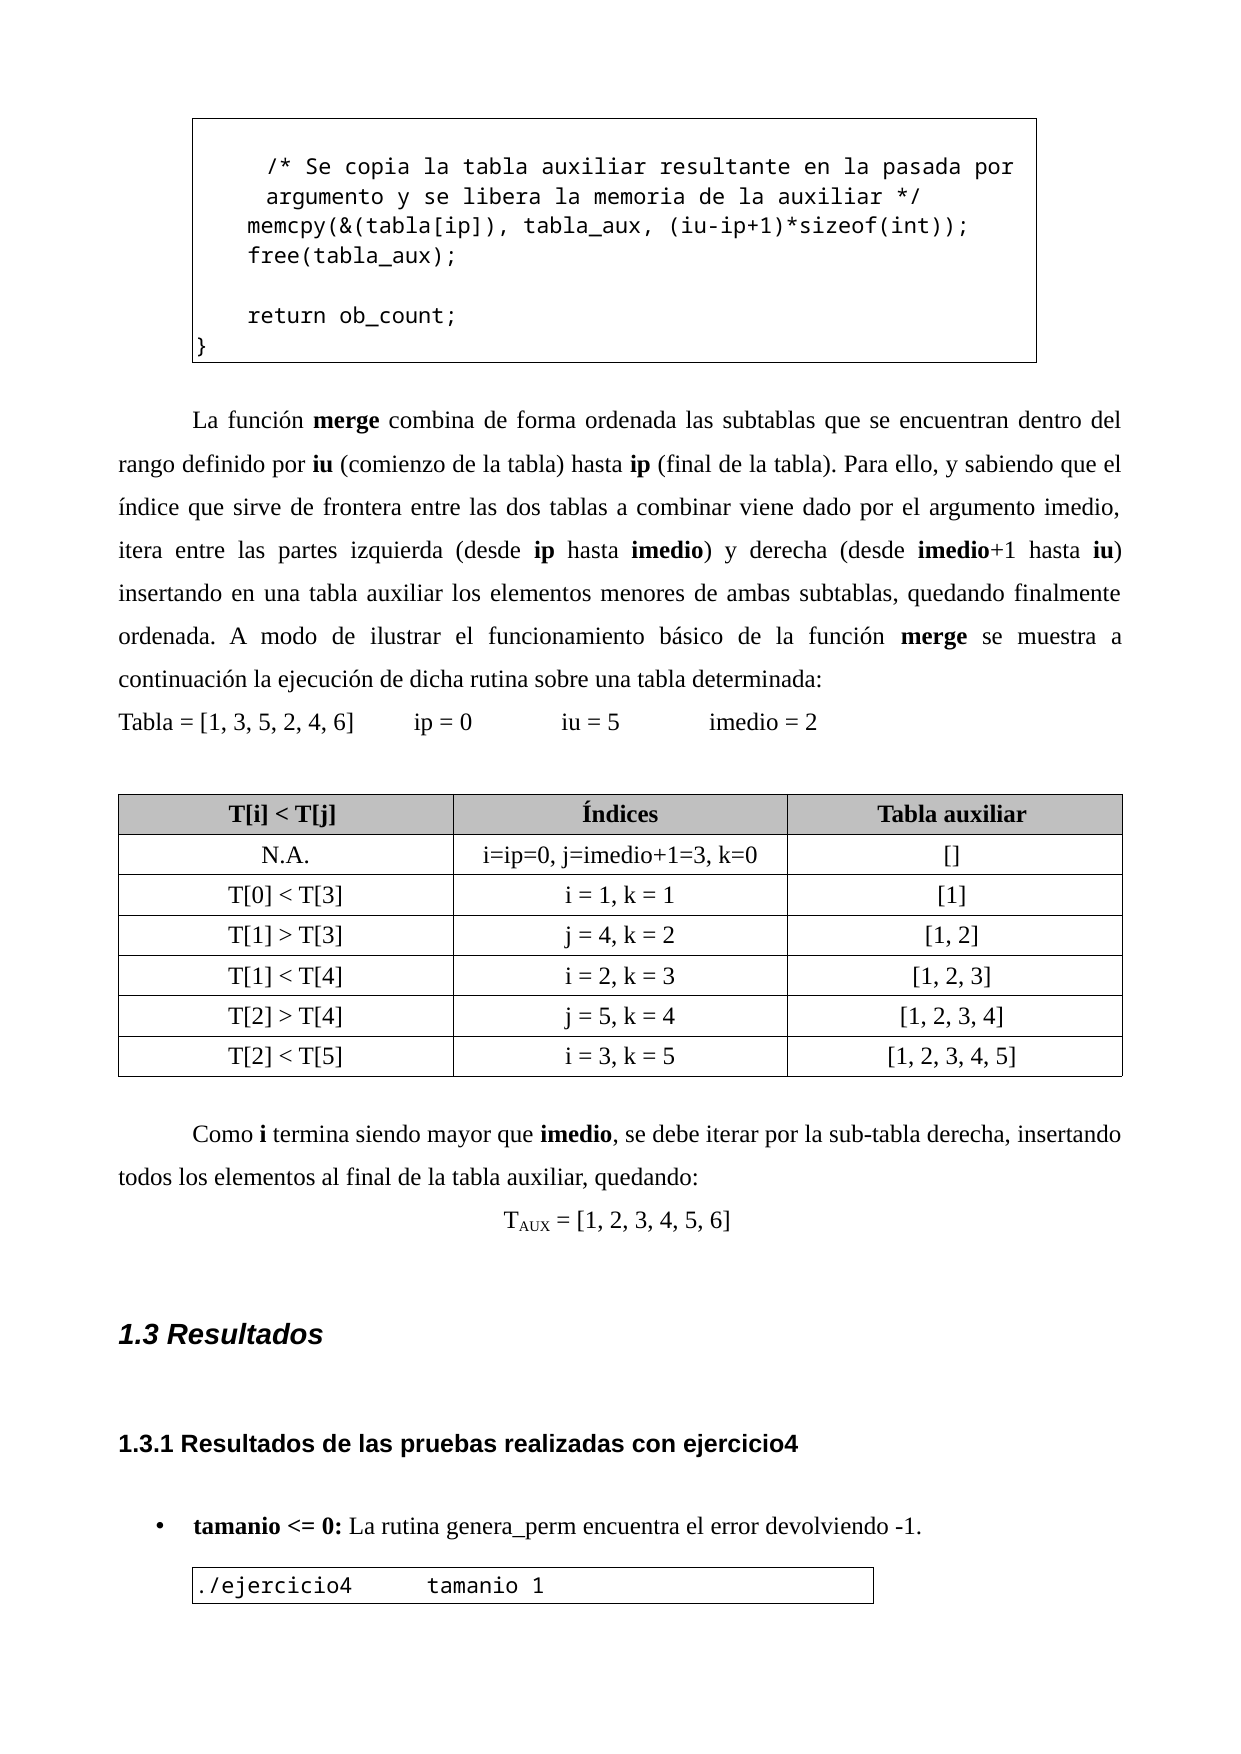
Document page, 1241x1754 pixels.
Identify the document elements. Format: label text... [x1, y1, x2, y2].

table_cell T[2] < T[5] [119, 1037, 453, 1076]
table_cell N.A. [119, 835, 453, 874]
text /* Se copia la tabla auxiliar resultante en la pasada por argumento y se libera la memoria de la auxiliar */ [193, 148, 1036, 207]
subtitle 1.3 Resultados [118, 1317, 1122, 1350]
text Como i termina siendo mayor que imedio, se debe iterar por la sub-tabla derecha, insertando todos los elementos al final de la tabla auxiliar, quedando: [118, 1119, 1122, 1191]
text Tabla = [1, 3, 5, 2, 4, 6] ip = 0 iu = 5 imedio = 2 [118, 707, 1122, 736]
table_cell [1, 2, 3, 4] [788, 996, 1122, 1036]
table_cell [1] [788, 875, 1122, 915]
text memcpy(&(tabla[ip]), tabla_aux, (iu-ip+1)*sizeof(int)); [193, 207, 1036, 237]
table_cell j = 5, k = 4 [454, 996, 787, 1036]
table_cell T[1] < T[4] [119, 956, 453, 995]
table_cell [1, 2] [788, 916, 1122, 955]
text } [193, 327, 1036, 362]
table_cell T[1] > T[3] [119, 916, 453, 955]
text ./ejercicio4 ­tamanio ­1 [193, 1568, 873, 1603]
table_cell i = 2, k = 3 [454, 956, 787, 995]
table_cell [1, 2, 3] [788, 956, 1122, 995]
table_cell j = 4, k = 2 [454, 916, 787, 955]
table_header Tabla auxiliar [788, 795, 1122, 834]
text free(tabla_aux); [193, 237, 1036, 270]
text TAUX = [1, 2, 3, 4, 5, 6] [118, 1205, 1122, 1234]
table_header Índices [454, 795, 787, 834]
list tamanio <= 0: La rutina genera_perm encuentra el error devolviendo -1. [156, 1511, 1122, 1540]
table_cell [1, 2, 3, 4, 5] [788, 1037, 1122, 1076]
subtitle 1.3.1 Resultados de las pruebas realizadas con ejercicio4 [118, 1429, 1122, 1458]
table_cell T[0] < T[3] [119, 875, 453, 915]
table_cell i=ip=0, j=imedio+1=3, k=0 [454, 835, 787, 874]
text return ob_count; [193, 297, 1036, 327]
table_cell i = 1, k = 1 [454, 875, 787, 915]
table_cell T[2] > T[4] [119, 996, 453, 1036]
table_header T[i] < T[j] [119, 795, 453, 834]
table_cell i = 3, k = 5 [454, 1037, 787, 1076]
table_cell [] [788, 835, 1122, 874]
text La función merge combina de forma ordenada las subtablas que se encuentran dentro del rango definido por iu (comienzo de la tabla) hasta ip (final de la tabla). Para ello, y sabiendo que el índice que sirve de frontera entre las dos tablas a combinar viene dado por el argumento imedio, itera entre las partes izquierda (desde ip hasta imedio) y derecha (desde imedio+1 hasta iu) insertando en una tabla auxiliar los elementos menores de ambas subtablas, quedando finalmente ordenada. A modo de ilustrar el funcionamiento básico de la función merge se muestra a continuación la ejecución de dicha rutina sobre una tabla determinada: [118, 406, 1122, 693]
